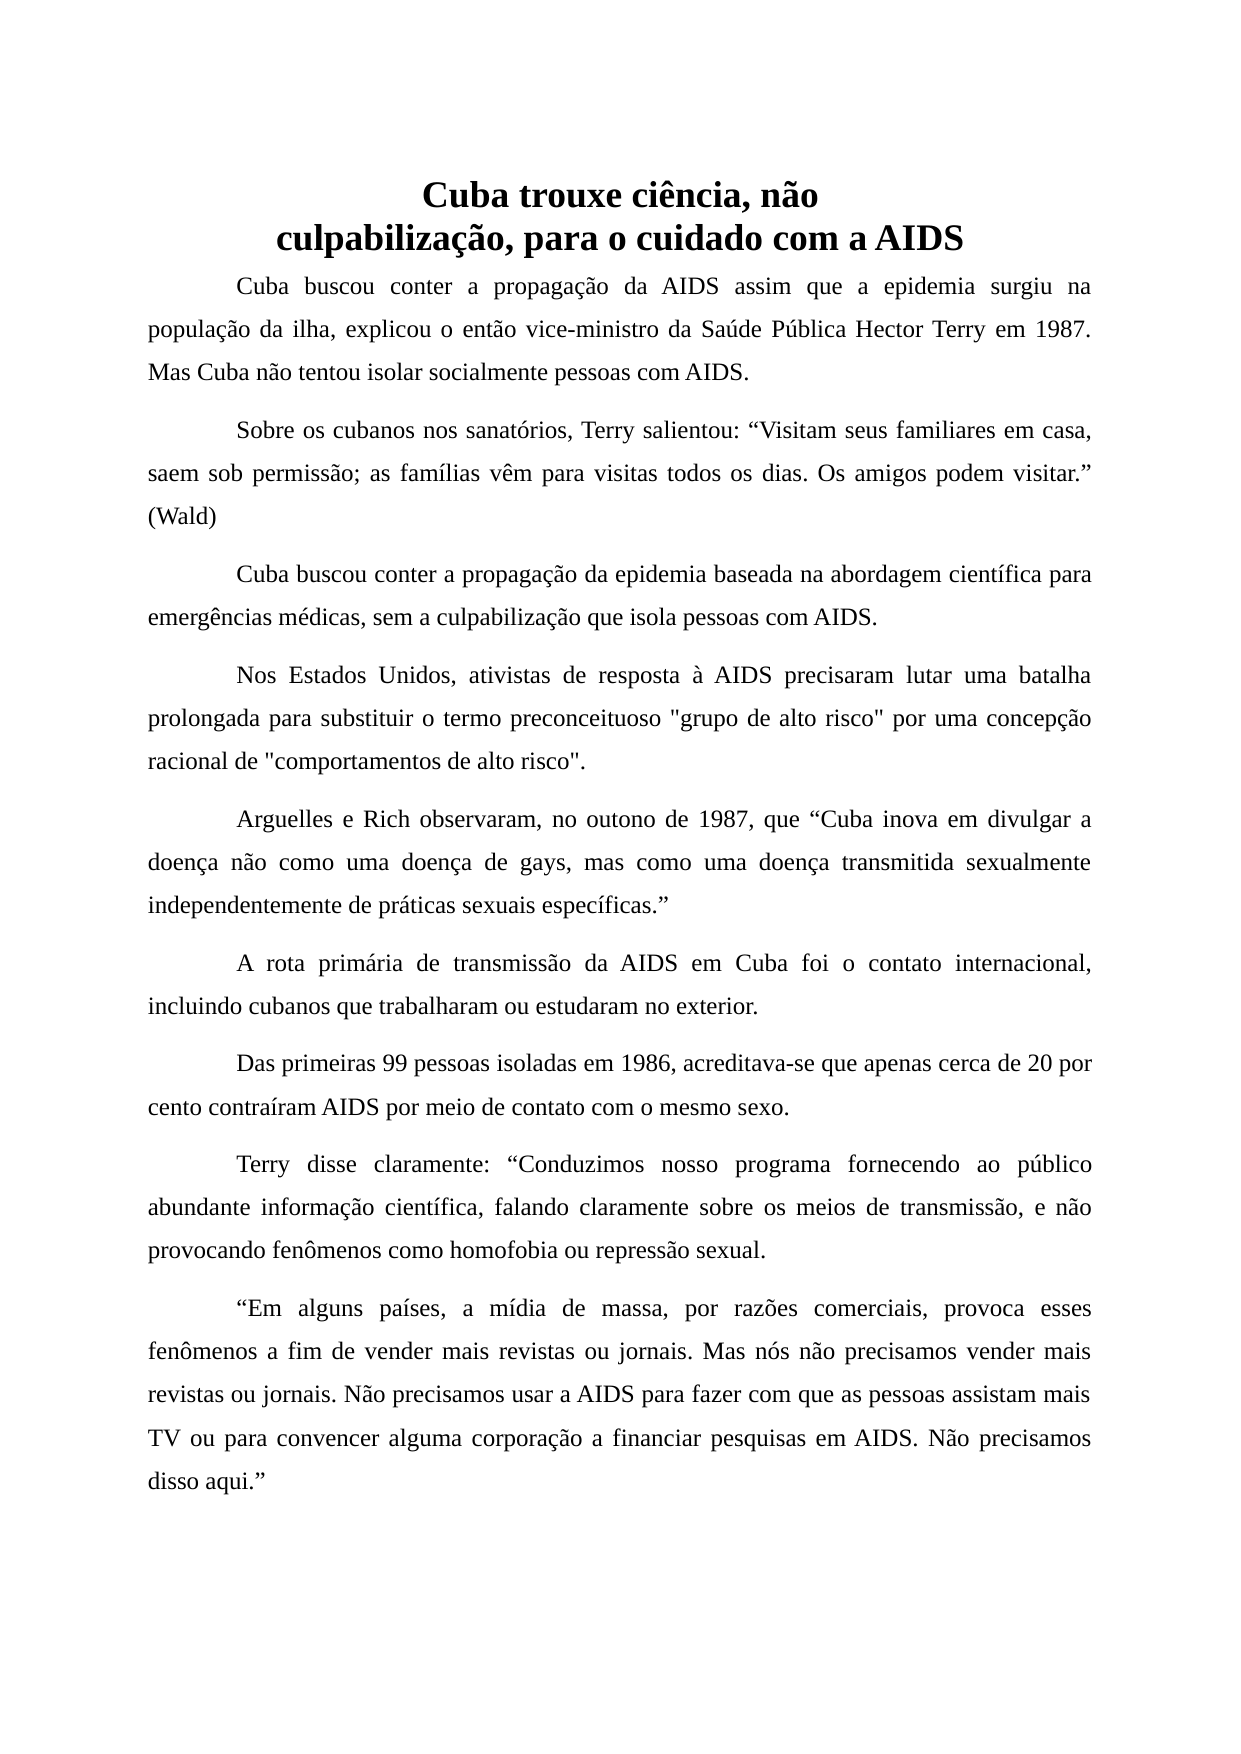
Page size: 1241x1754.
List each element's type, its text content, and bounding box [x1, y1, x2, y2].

subtitle Cuba trouxe ciência, não culpabilização, para o cuidado com a AIDS [148, 172, 1093, 259]
text Arguelles e Rich observaram, no outono de 1987, que “Cuba inova em divulgar a doença não como uma doença de gays, mas como uma doença transmitida sexualmente independentemente de práticas sexuais específicas.” [148, 804, 1093, 919]
text Terry disse claramente: “Conduzimos nosso programa fornecendo ao público abundante informação científica, falando claramente sobre os meios de transmissão, e não provocando fenômenos como homofobia ou repressão sexual. [148, 1149, 1093, 1264]
text Das primeiras 99 pessoas isoladas em 1986, acreditava-se que apenas cerca de 20 por cento contraíram AIDS por meio de contato com o mesmo sexo. [148, 1048, 1093, 1120]
text Cuba buscou conter a propagação da AIDS assim que a epidemia surgiu na população da ilha, explicou o então vice-ministro da Saúde Pública Hector Terry em 1987. Mas Cuba não tentou isolar socialmente pessoas com AIDS. [148, 271, 1093, 386]
text A rota primária de transmissão da AIDS em Cuba foi o contato internacional, incluindo cubanos que trabalharam ou estudaram no exterior. [148, 948, 1093, 1019]
text Nos Estados Unidos, ativistas de resposta à AIDS precisaram lutar uma batalha prolongada para substituir o termo preconceituoso "grupo de alto risco" por uma concepção racional de "comportamentos de alto risco". [148, 660, 1093, 775]
text Sobre os cubanos nos sanatórios, Terry salientou: “Visitam seus familiares em casa, saem sob permissão; as famílias vêm para visitas todos os dias. Os amigos podem visitar.” (Wald) [148, 415, 1093, 530]
text Cuba buscou conter a propagação da epidemia baseada na abordagem científica para emergências médicas, sem a culpabilização que isola pessoas com AIDS. [148, 559, 1093, 631]
text “Em alguns países, a mídia de massa, por razões comerciais, provoca esses fenômenos a fim de vender mais revistas ou jornais. Mas nós não precisamos vender mais revistas ou jornais. Não precisamos usar a AIDS para fazer com que as pessoas assistam mais TV ou para convencer alguma corporação a financiar pesquisas em AIDS. Não precisamos disso aqui.” [148, 1293, 1093, 1494]
